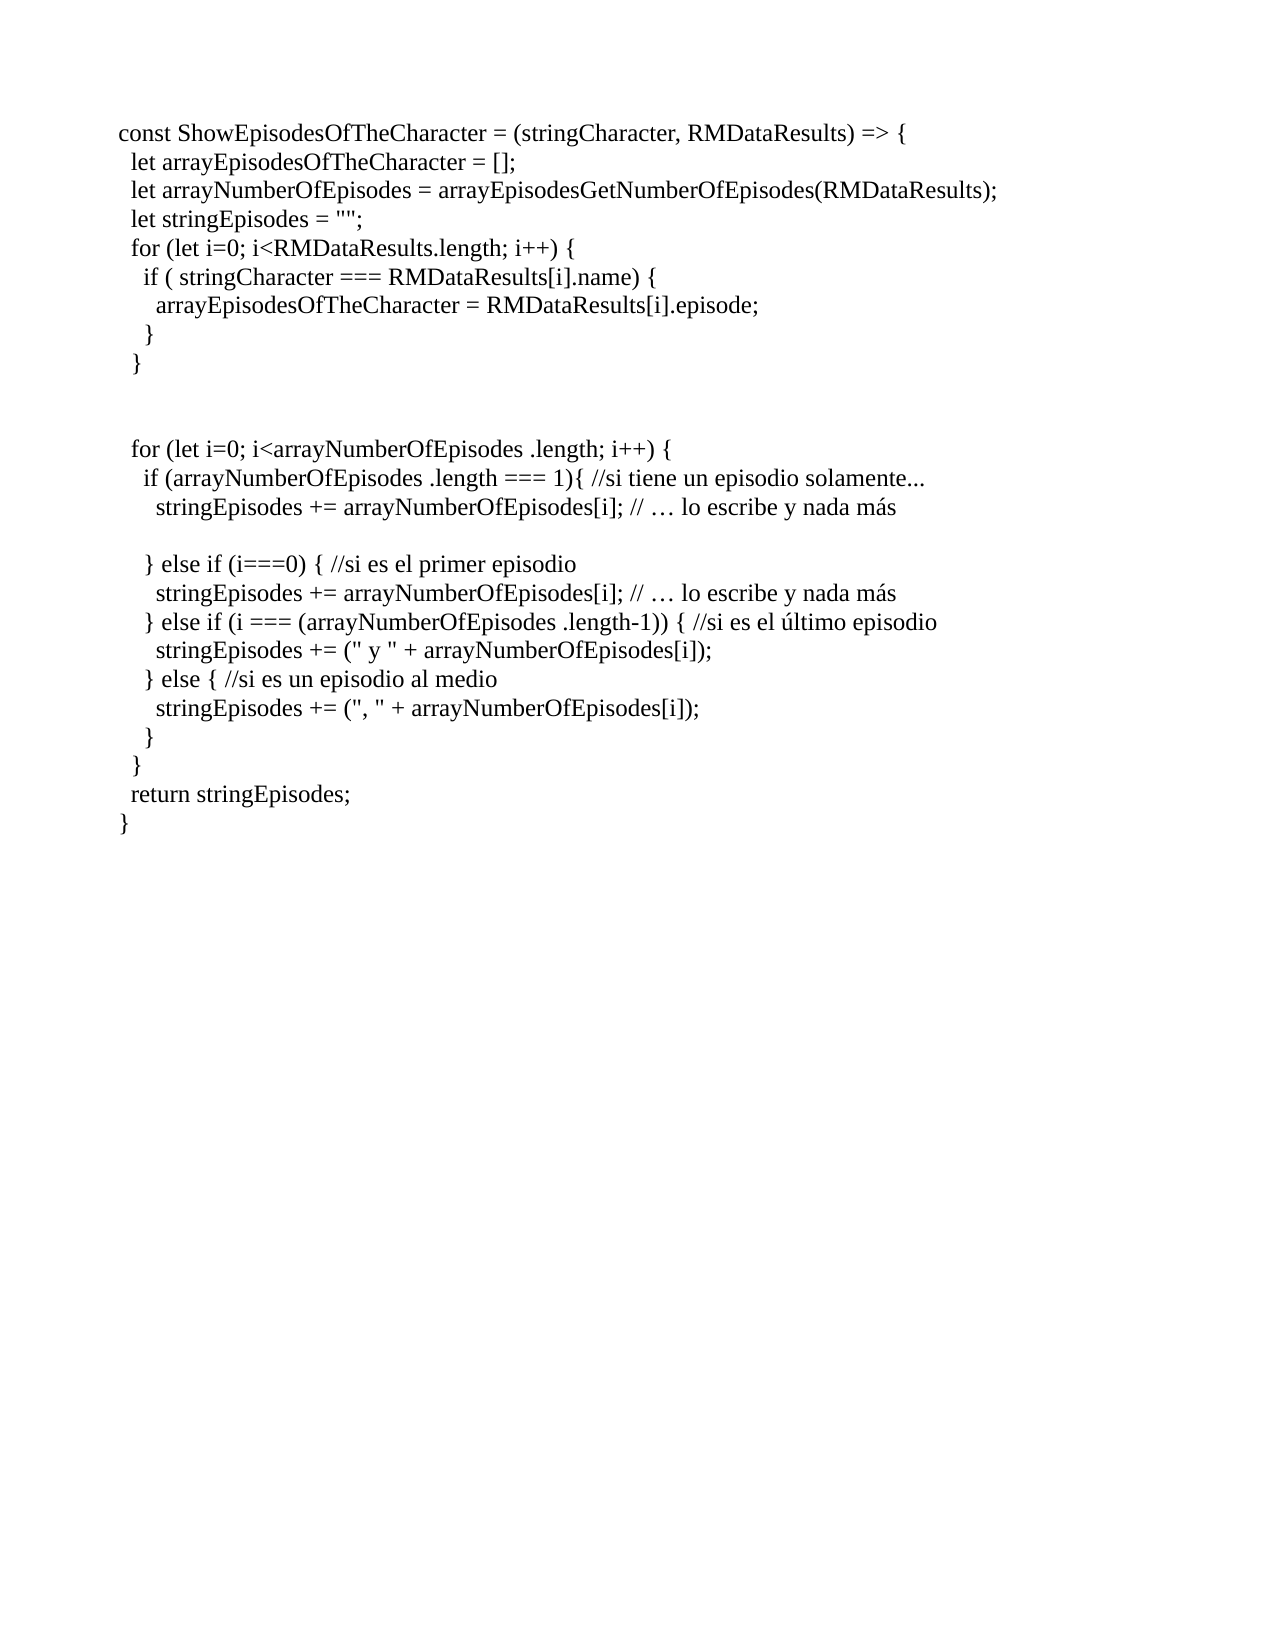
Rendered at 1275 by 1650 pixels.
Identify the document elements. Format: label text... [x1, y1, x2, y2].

text arrayEpisodesOfTheCharacter = RMDataResults[i].episode; [118, 291, 1157, 319]
text for (let i=0; i<arrayNumberOfEpisodes .length; i++) { [118, 434, 1157, 463]
text } else if (i===0) { //si es el primer episodio [118, 549, 1157, 578]
text let stringEpisodes = ""; [118, 204, 1157, 233]
text let arrayNumberOfEpisodes = arrayEpisodesGetNumberOfEpisodes(RMDataResults); [118, 176, 1157, 204]
text const ShowEpisodesOfTheCharacter = (stringCharacter, RMDataResults) => { [118, 118, 1157, 147]
text return stringEpisodes; [118, 779, 1157, 808]
text } else if (i === (arrayNumberOfEpisodes .length-1)) { //si es el último episodio [118, 607, 1157, 636]
text stringEpisodes += arrayNumberOfEpisodes[i]; // … lo escribe y nada más [118, 492, 1157, 521]
text if (arrayNumberOfEpisodes .length === 1){ //si tiene un episodio solamente... [118, 463, 1157, 492]
text } [118, 722, 1157, 751]
text stringEpisodes += (" y " + arrayNumberOfEpisodes[i]); [118, 636, 1157, 664]
text if ( stringCharacter === RMDataResults[i].name) { [118, 262, 1157, 291]
text } [118, 751, 1157, 779]
text } else { //si es un episodio al medio [118, 664, 1157, 693]
text } [118, 319, 1157, 348]
text } [118, 808, 1157, 837]
text stringEpisodes += (", " + arrayNumberOfEpisodes[i]); [118, 693, 1157, 722]
text } [118, 348, 1157, 377]
text for (let i=0; i<RMDataResults.length; i++) { [118, 233, 1157, 262]
text let arrayEpisodesOfTheCharacter = []; [118, 147, 1157, 176]
text stringEpisodes += arrayNumberOfEpisodes[i]; // … lo escribe y nada más [118, 578, 1157, 607]
